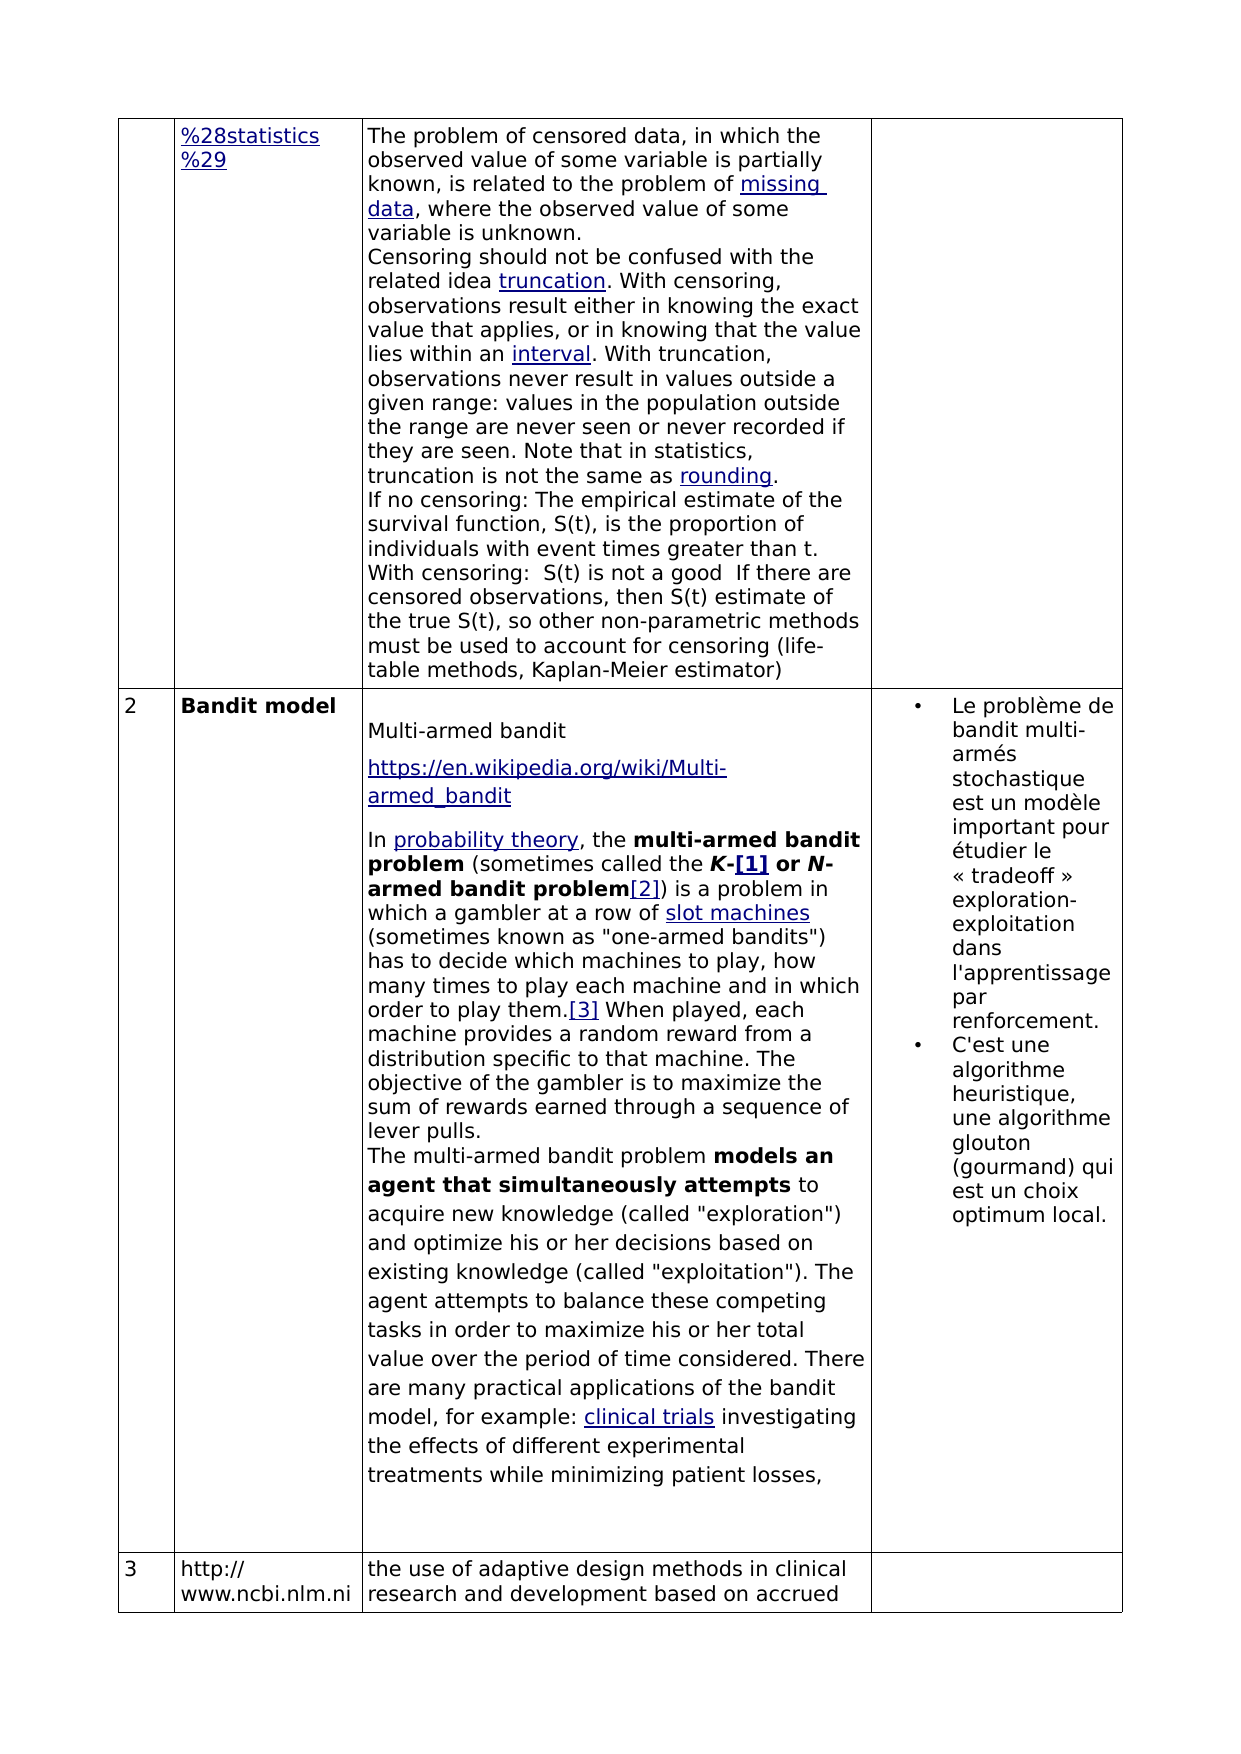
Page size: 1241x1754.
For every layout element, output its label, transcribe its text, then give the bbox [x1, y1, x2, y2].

table_cell [119, 119, 174, 688]
table_cell The problem of censored data, in which the observed value of some variable is partially known, is related to the problem of missing data, where the observed value of some variable is unknown. Censoring should not be confused with the related idea truncation. With censoring, observations result either in knowing the exact value that applies, or in knowing that the value lies within an interval. With truncation, observations never result in values outside a given range: values in the population outside the range are never seen or never recorded if they are seen. Note that in statistics, truncation is not the same as rounding. If no censoring: The empirical estimate of the survival function, S(t), is the proportion of individuals with event times greater than t. With censoring: S(t) is not a good If there are censored observations, then S(t) estimate of the true S(t), so other non-parametric methods must be used to account for censoring (life-table methods, Kaplan-Meier estimator) [363, 119, 871, 688]
table_cell [872, 119, 1122, 688]
table_cell the use of adaptive design methods in clinical research and development based on accrued [363, 1553, 871, 1612]
table_cell %28statistics%29 [175, 119, 362, 688]
table_cell http://www.ncbi.nlm.ni [175, 1553, 362, 1612]
table_cell 2 [119, 689, 174, 1552]
table_cell Le problème de bandit multi-armés stochastique est un modèle important pour étudier le « tradeoff » exploration-exploitation dans l'apprentissage par renforcement. C'est une algorithme heuristique, une algorithme glouton (gourmand) qui est un choix optimum local. [872, 689, 1122, 1552]
table_cell Bandit model [175, 689, 362, 1552]
table_cell Multi-armed bandit https://en.wikipedia.org/wiki/Multi-armed_bandit In probability theory, the multi-armed bandit problem (sometimes called the K-[1] or N-armed bandit problem[2]) is a problem in which a gambler at a row of slot machines (sometimes known as "one-armed bandits") has to decide which machines to play, how many times to play each machine and in which order to play them.[3] When played, each machine provides a random reward from a distribution specific to that machine. The objective of the gambler is to maximize the sum of rewards earned through a sequence of lever pulls. The multi-armed bandit problem models an agent that simultaneously attempts to acquire new knowledge (called "exploration") and optimize his or her decisions based on existing knowledge (called "exploitation"). The agent attempts to balance these competing tasks in order to maximize his or her total value over the period of time considered. There are many practical applications of the bandit model, for example: clinical trials investigating the effects of different experimental treatments while minimizing patient losses, [363, 689, 871, 1552]
table_cell 3 [119, 1553, 174, 1612]
table_cell [872, 1553, 1122, 1612]
